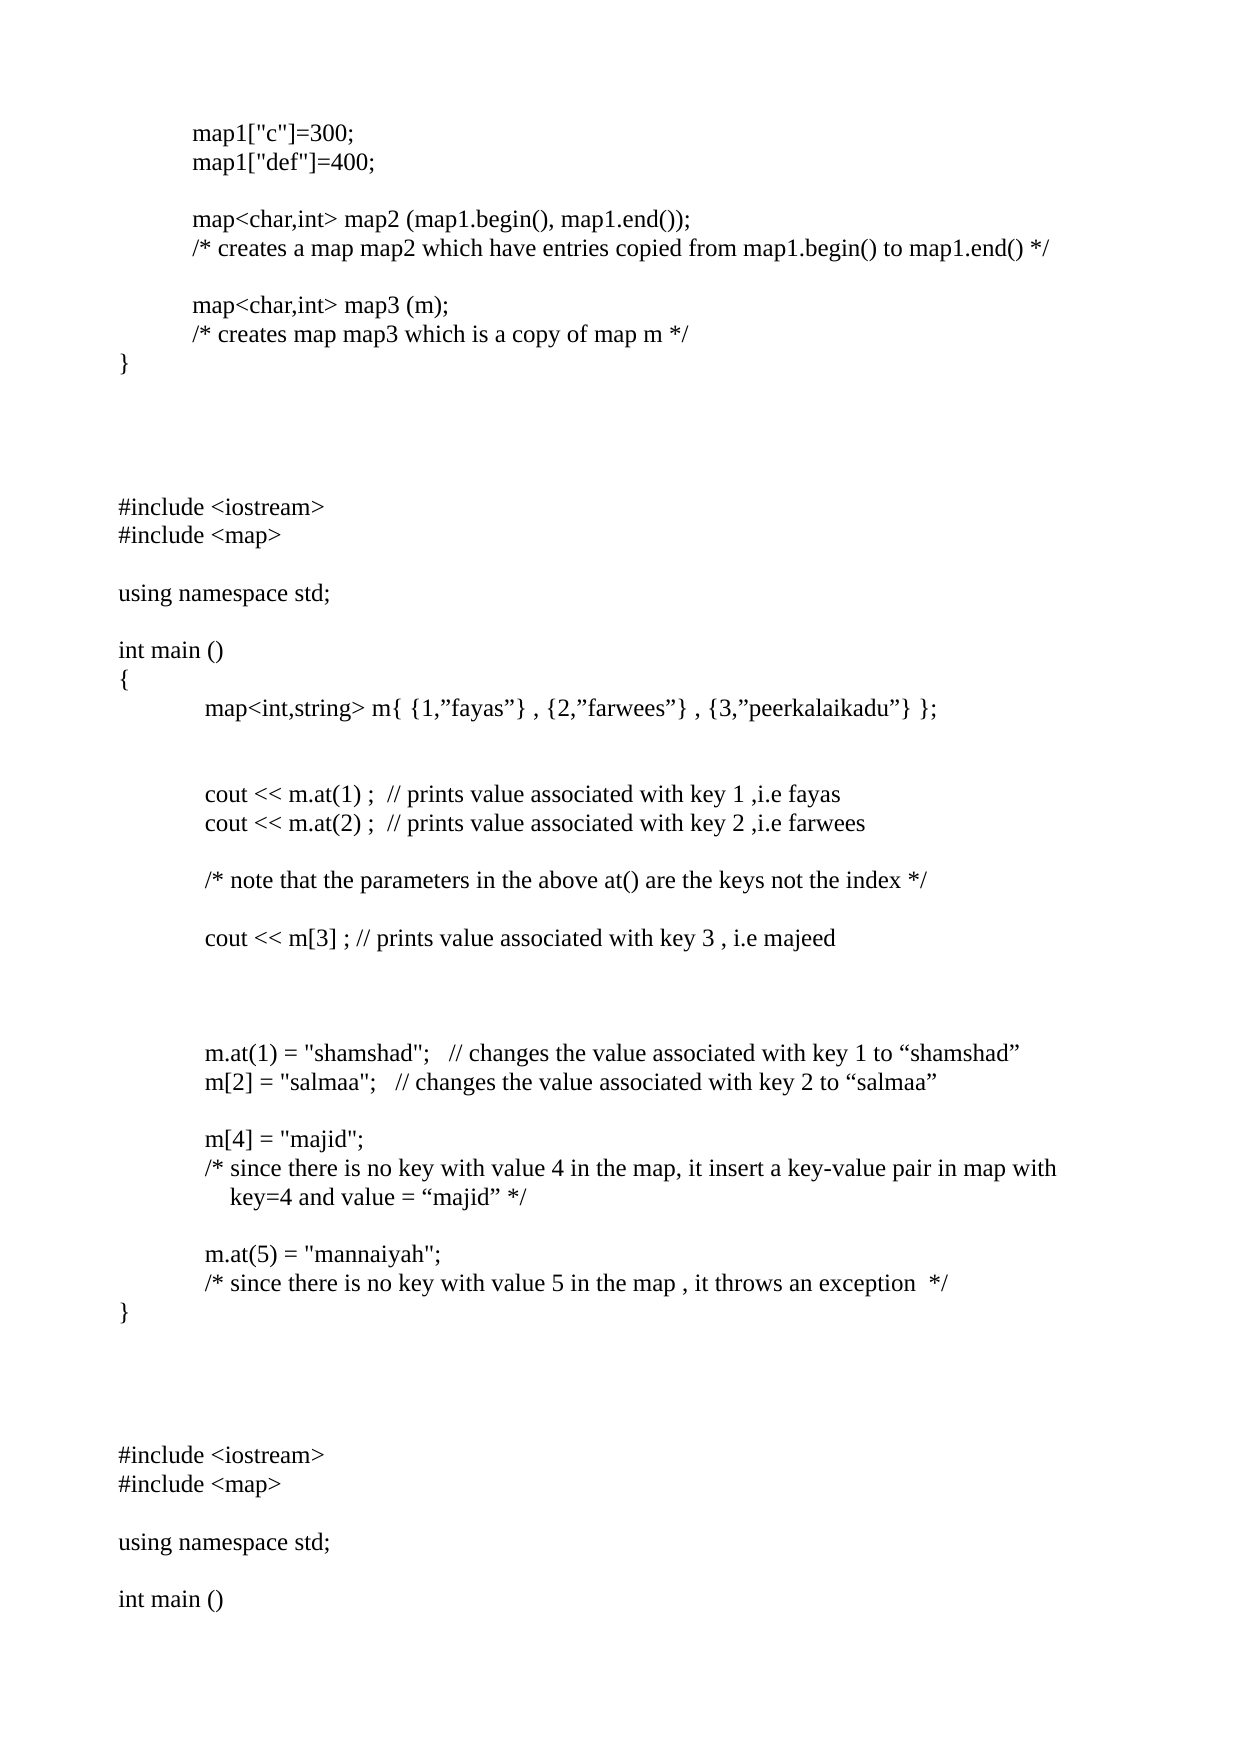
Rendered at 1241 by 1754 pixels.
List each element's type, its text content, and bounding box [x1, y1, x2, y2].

text map1["def"]=400; [118, 147, 1122, 176]
text m.at(5) = "mannaiyah"; [118, 1239, 1122, 1268]
text /* creates map map3 which is a copy of map m */ [118, 319, 1122, 348]
text map<char,int> map3 (m); [118, 291, 1122, 319]
text #include <map> [118, 1469, 1122, 1498]
text cout << m.at(1) ; // prints value associated with key 1 ,i.e fayas [118, 779, 1122, 808]
text /* creates a map map2 which have entries copied from map1.begin() to map1.end() */ [118, 233, 1122, 262]
text m[4] = "majid"; [118, 1124, 1122, 1153]
text cout << m[3] ; // prints value associated with key 3 , i.e majeed [118, 923, 1122, 952]
text /* note that the parameters in the above at() are the keys not the index */ [118, 866, 1122, 894]
text cout << m.at(2) ; // prints value associated with key 2 ,i.e farwees [118, 808, 1122, 837]
text using namespace std; [118, 1527, 1122, 1556]
text m[2] = "salmaa"; // changes the value associated with key 2 to “salmaa” [118, 1067, 1122, 1096]
text /* since there is no key with value 4 in the map, it insert a key-value pair in map with key=4 and value = “majid” */ [118, 1153, 1122, 1211]
text #include <iostream> [118, 1441, 1122, 1469]
text m.at(1) = "shamshad"; // changes the value associated with key 1 to “shamshad” [118, 1038, 1122, 1067]
text #include <map> [118, 521, 1122, 549]
text { [118, 664, 1122, 693]
text int main () [118, 636, 1122, 664]
text using namespace std; [118, 578, 1122, 607]
text int main () [118, 1584, 1122, 1613]
text #include <iostream> [118, 492, 1122, 521]
text map1["c"]=300; [118, 118, 1122, 147]
text map<int,string> m{ {1,”fayas”} , {2,”farwees”} , {3,”peerkalaikadu”} }; [118, 693, 1122, 722]
text } [118, 1297, 1122, 1326]
text } [118, 348, 1122, 377]
text /* since there is no key with value 5 in the map , it throws an exception */ [118, 1268, 1122, 1297]
text map<char,int> map2 (map1.begin(), map1.end()); [118, 204, 1122, 233]
